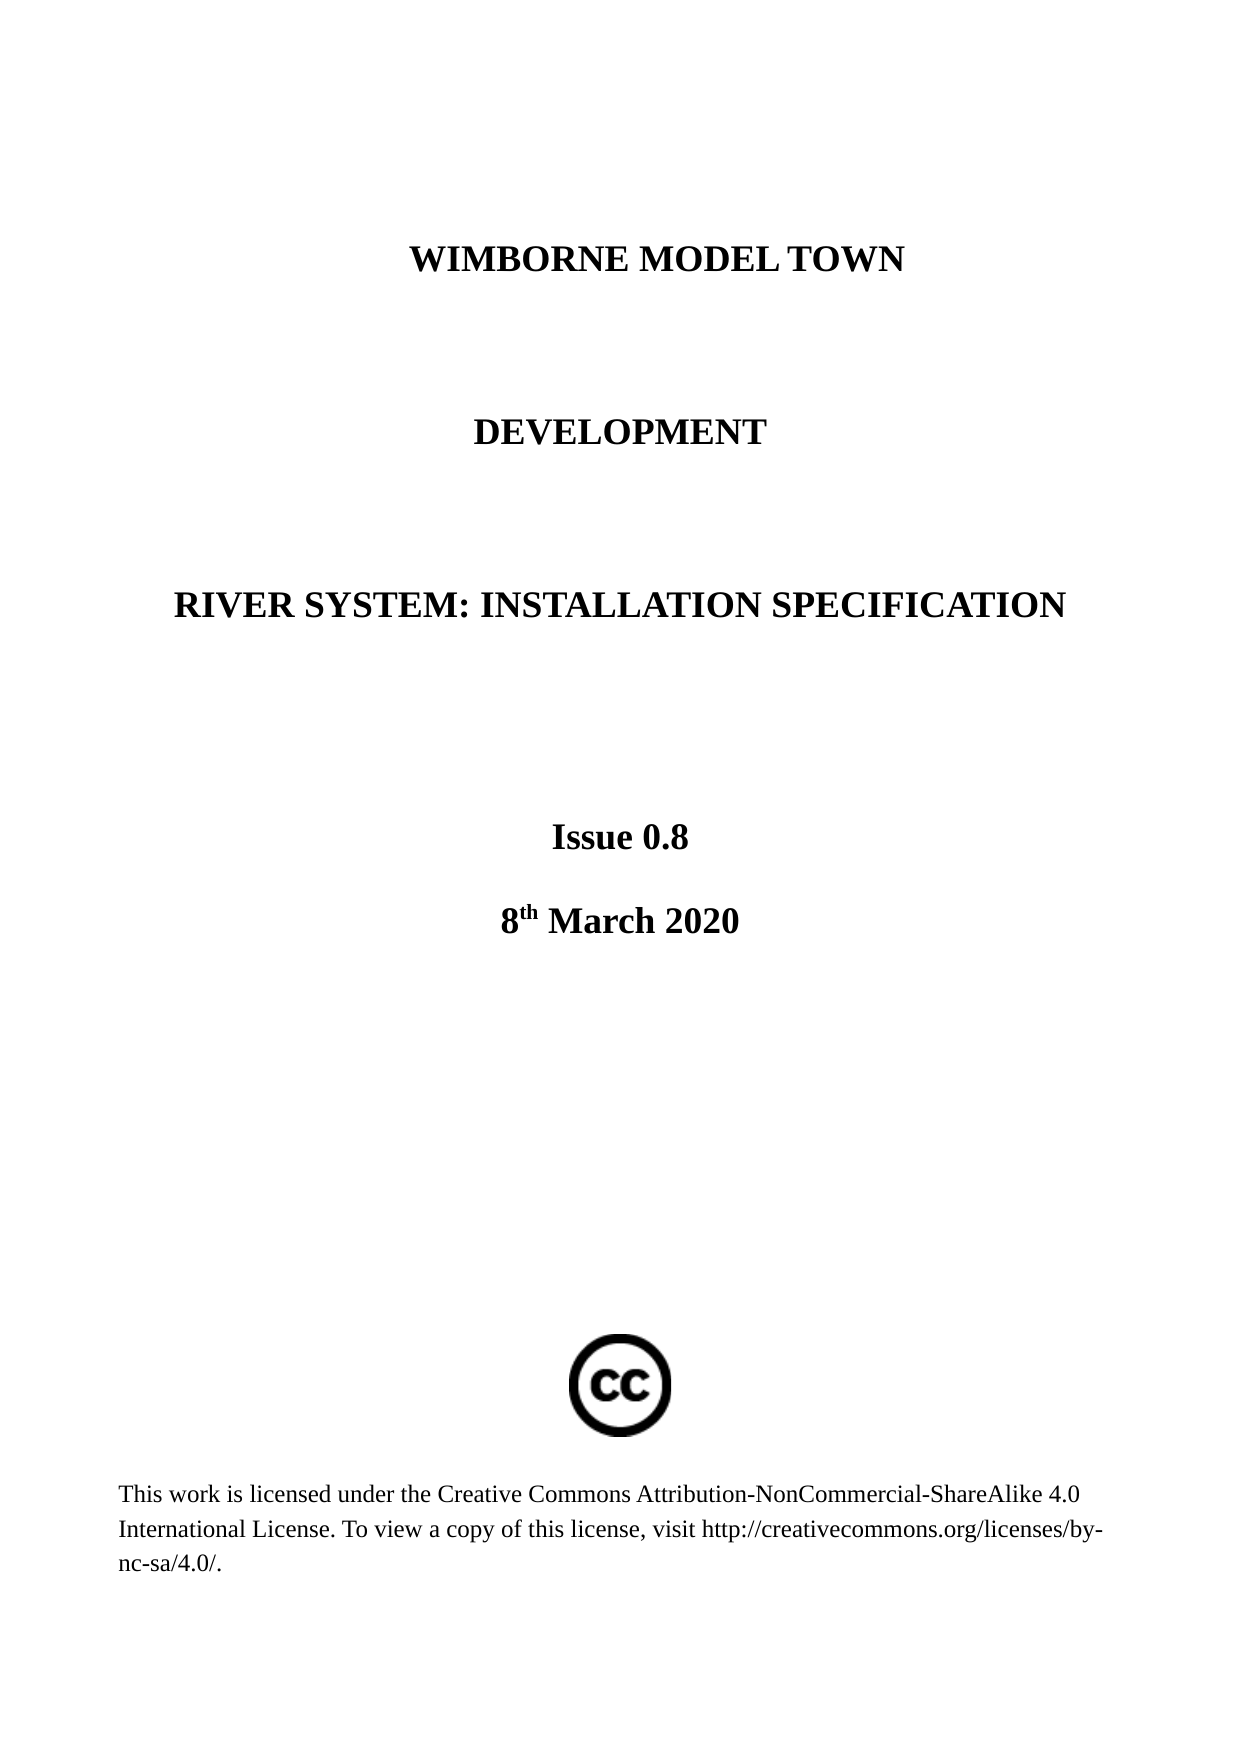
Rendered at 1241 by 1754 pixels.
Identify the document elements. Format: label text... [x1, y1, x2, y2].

text Issue 0.8 [118, 814, 1122, 857]
text This work is licensed under the Creative Commons Attribution-NonCommercial-ShareAlike 4.0 International License. To view a copy of this license, visit http://creativecommons.org/licenses/by-nc-sa/4.0/. [118, 1479, 1122, 1577]
text WIMBORNE MODEL TOWN [118, 236, 1122, 279]
picture [569, 1334, 672, 1437]
text 8th March 2020 [118, 899, 1122, 942]
text RIVER SYSTEM: INSTALLATION SPECIFICATION [118, 582, 1122, 625]
text DEVELOPMENT [118, 409, 1122, 452]
